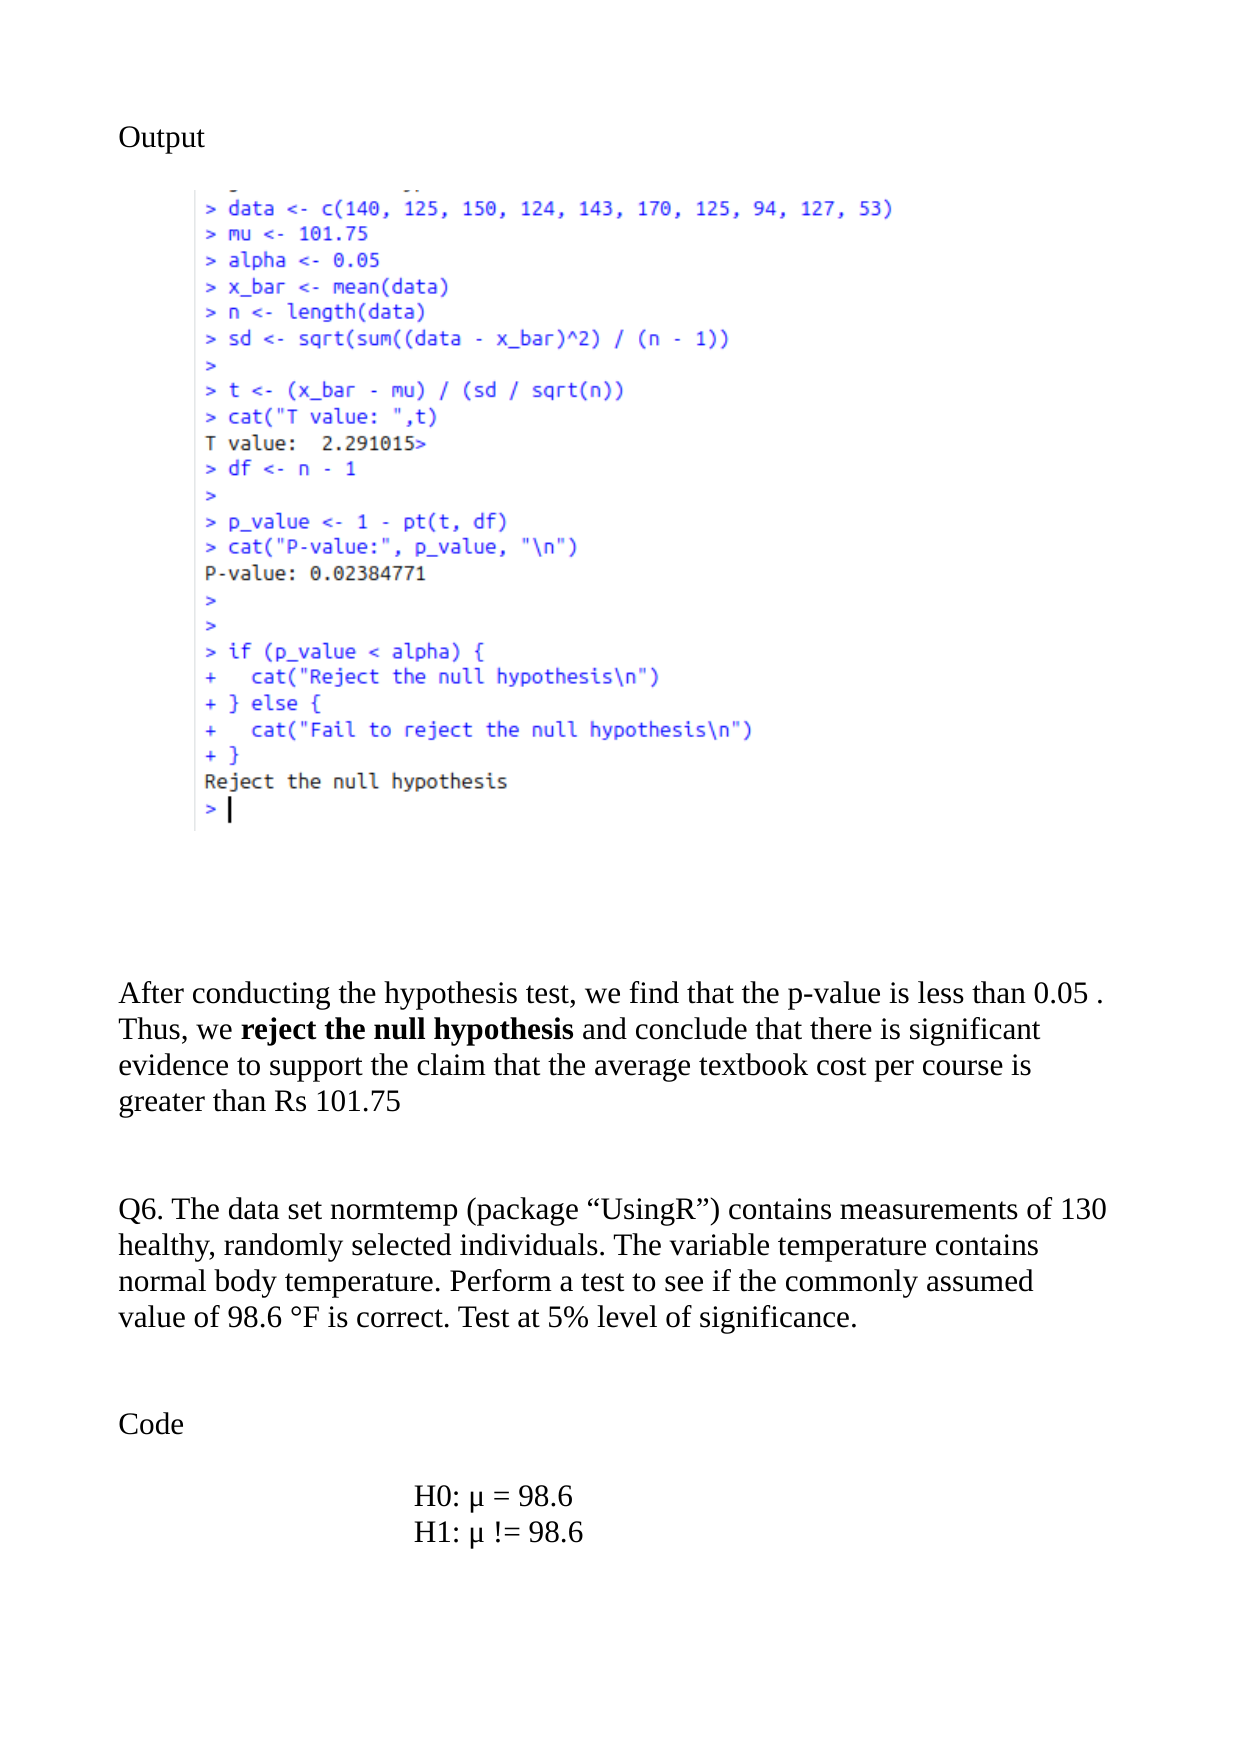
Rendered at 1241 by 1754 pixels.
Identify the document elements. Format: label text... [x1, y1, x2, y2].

text H0: μ = 98.6 [118, 1477, 1122, 1513]
text Q6. The data set normtemp (package “UsingR”) contains measurements of 130 [118, 1190, 1122, 1226]
text normal body temperature. Perform a test to see if the commonly assumed [118, 1262, 1122, 1298]
text After conducting the hypothesis test, we find that the p-value is less than 0.05 . Thus, we reject the null hypothesis and conclude that there is significant evidence to support the claim that the average textbook cost per course is greater than Rs 101.75 [118, 974, 1122, 1118]
text healthy, randomly selected individuals. The variable temperature contains [118, 1226, 1122, 1262]
text Output [118, 118, 1122, 154]
picture [194, 190, 1046, 831]
text value of 98.6 °F is correct. Test at 5% level of significance. [118, 1298, 1122, 1334]
text Code [118, 1406, 1122, 1442]
text H1: μ != 98.6 [118, 1513, 1122, 1549]
